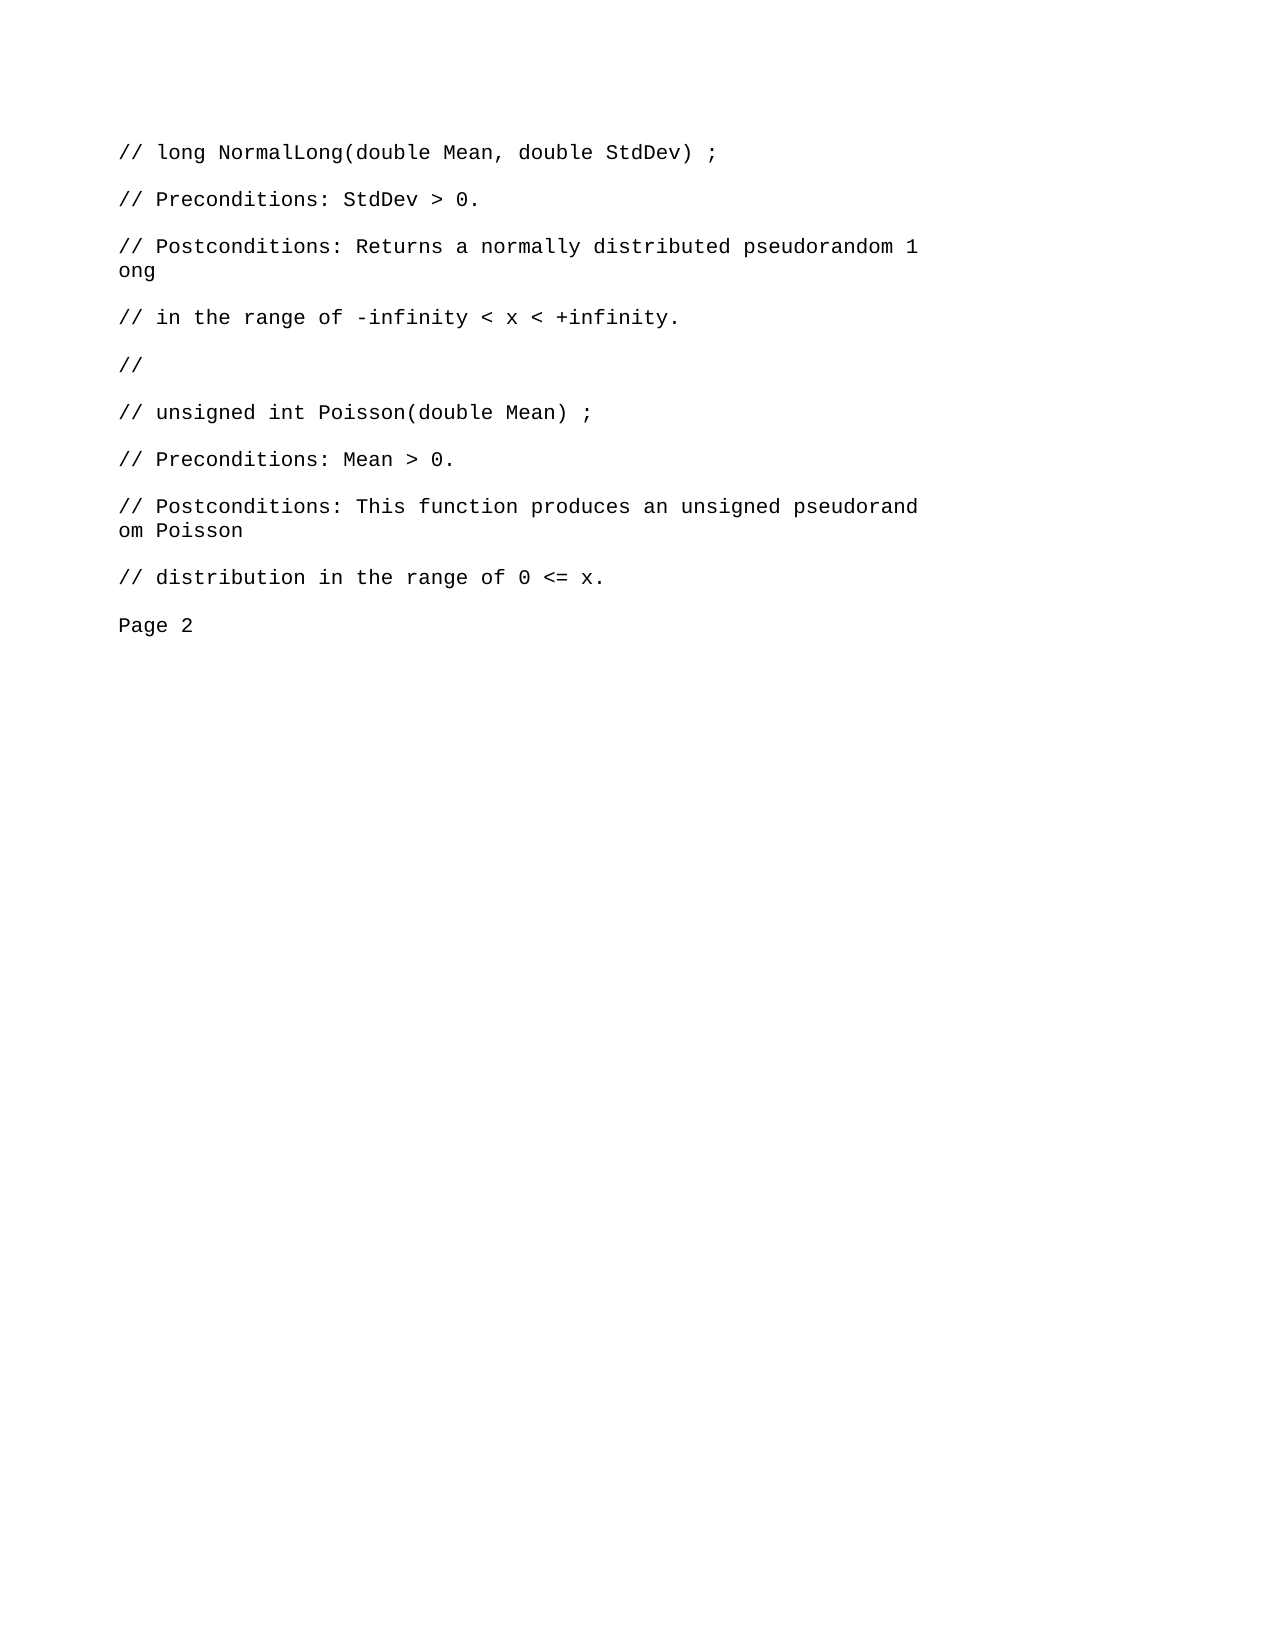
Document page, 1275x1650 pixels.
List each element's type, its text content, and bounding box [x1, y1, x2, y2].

text // in the range of -infinity < x < +infinity. [118, 307, 1157, 331]
text // long NormalLong(double Mean, double StdDev) ; [118, 142, 1157, 165]
text om Poisson [118, 520, 1157, 544]
text // [118, 354, 1157, 378]
text // distribution in the range of 0 <= x. [118, 567, 1157, 591]
text // Postconditions: Returns a normally distributed pseudorandom 1 [118, 236, 1157, 260]
text // Preconditions: StdDev > 0. [118, 189, 1157, 213]
text ong [118, 260, 1157, 284]
text Page 2 [118, 615, 1157, 638]
text // unsigned int Poisson(double Mean) ; [118, 402, 1157, 426]
text // Preconditions: Mean > 0. [118, 449, 1157, 473]
text // Postconditions: This function produces an unsigned pseudorand [118, 496, 1157, 520]
